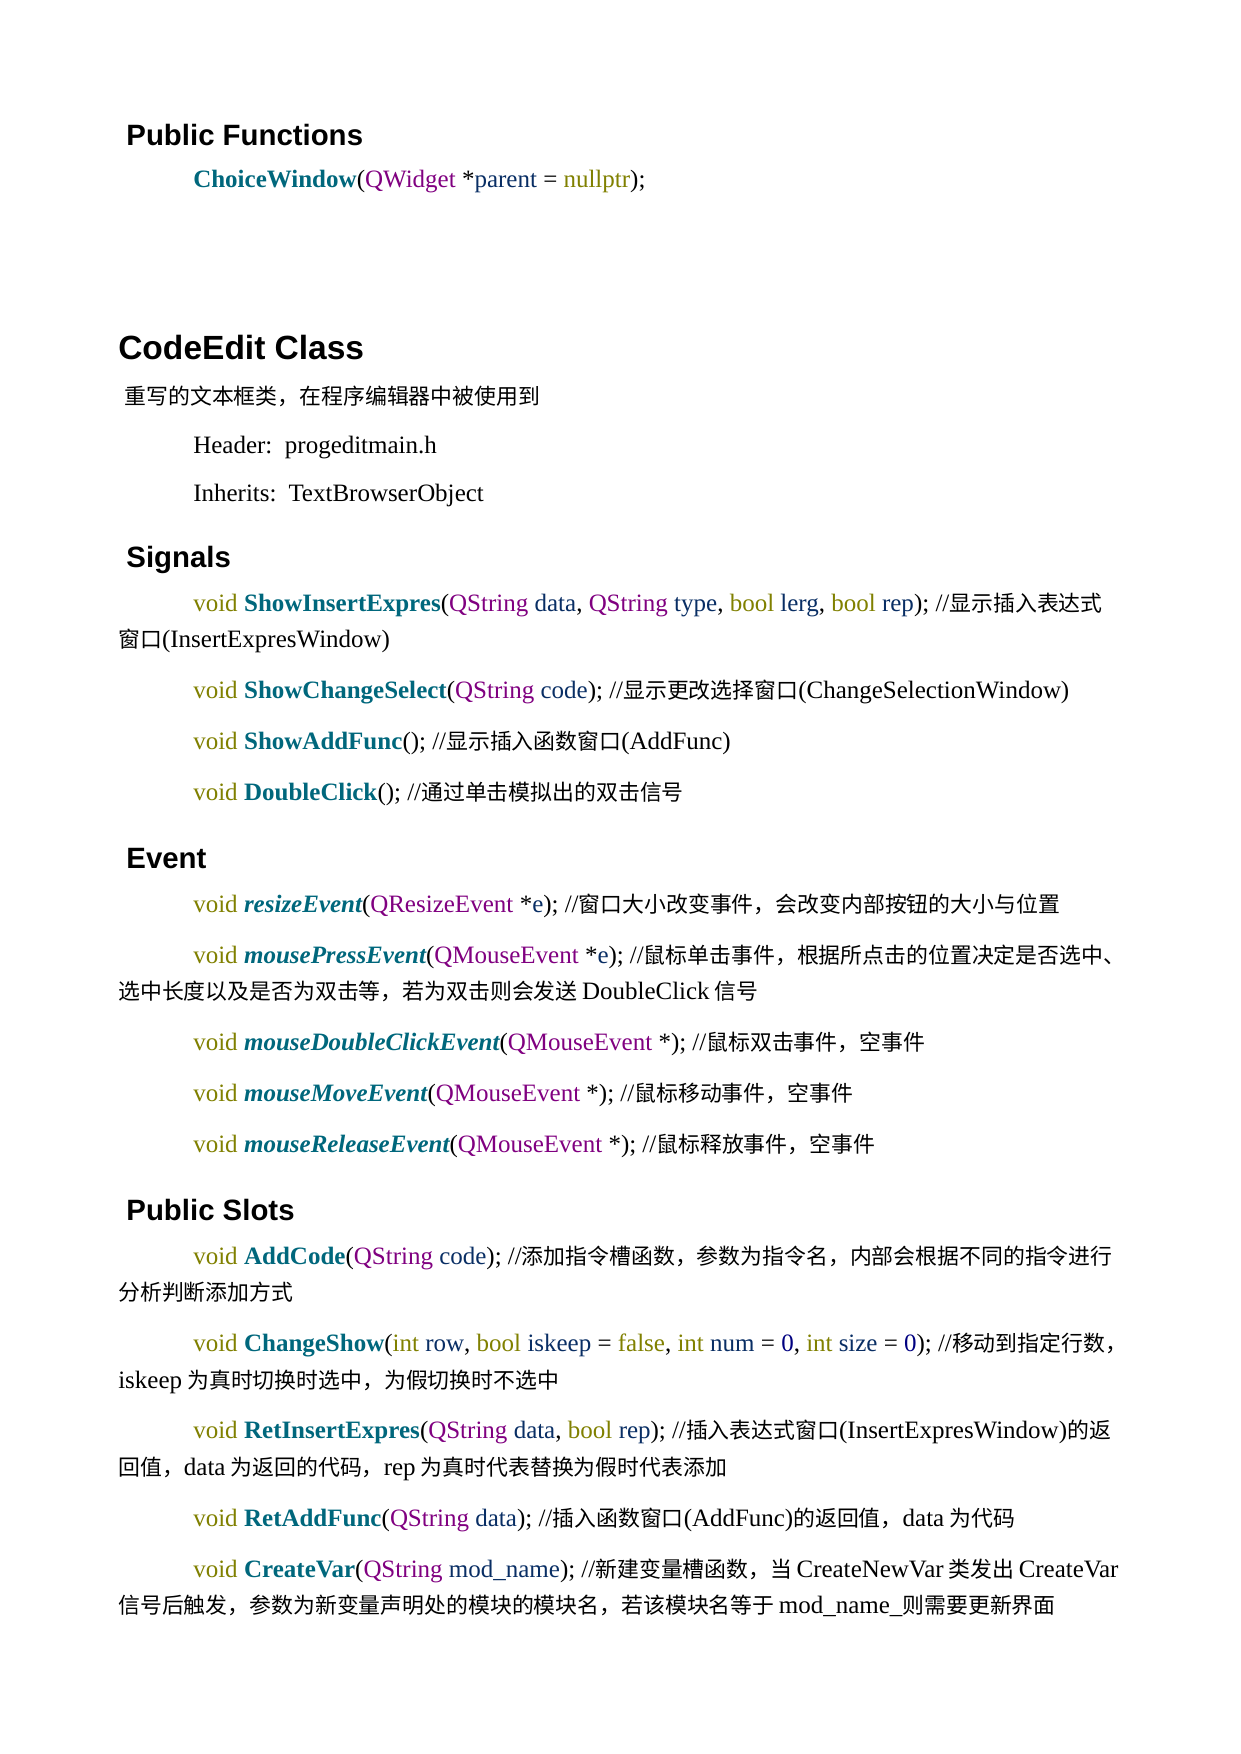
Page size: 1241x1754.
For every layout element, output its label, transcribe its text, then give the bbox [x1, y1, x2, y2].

text void ChangeShow(int row, bool iskeep = false, int num = 0, int size = 0); //移动到指定行数，iskeep为真时切换时选中，为假切换时不选中 [118, 1326, 1122, 1394]
text void CreateVar(QString mod_name); //新建变量槽函数，当CreateNewVar类发出CreateVar信号后触发，参数为新变量声明处的模块的模块名，若该模块名等于mod_name_则需要更新界面 [118, 1552, 1122, 1620]
text void resizeEvent(QResizeEvent *e); //窗口大小改变事件，会改变内部按钮的大小与位置 [118, 887, 1122, 919]
text void mouseMoveEvent(QMouseEvent *); //鼠标移动事件，空事件 [118, 1076, 1122, 1108]
text void ShowAddFunc(); //显示插入函数窗口(AddFunc) [118, 724, 1122, 756]
text void mouseDoubleClickEvent(QMouseEvent *); //鼠标双击事件，空事件 [118, 1025, 1122, 1057]
text void RetInsertExpres(QString data, bool rep); //插入表达式窗口(InsertExpresWindow)的返回值，data为返回的代码，rep为真时代表替换为假时代表添加 [118, 1413, 1122, 1482]
text 重写的文本框类，在程序编辑器中被使用到 [118, 379, 1122, 411]
subtitle Public Functions [118, 118, 1122, 152]
text void mousePressEvent(QMouseEvent *e); //鼠标单击事件，根据所点击的位置决定是否选中、选中长度以及是否为双击等，若为双击则会发送DoubleClick信号 [118, 938, 1122, 1006]
text void mouseReleaseEvent(QMouseEvent *); //鼠标释放事件，空事件 [118, 1127, 1122, 1159]
subtitle Event [118, 841, 1122, 874]
subtitle Signals [118, 540, 1122, 574]
text void RetAddFunc(QString data); //插入函数窗口(AddFunc)的返回值，data为代码 [118, 1501, 1122, 1532]
text void ShowChangeSelect(QString code); //显示更改选择窗口(ChangeSelectionWindow) [118, 673, 1122, 705]
subtitle CodeEdit Class [118, 328, 1122, 367]
text void ShowInsertExpres(QString data, QString type, bool lerg, bool rep); //显示插入表达式窗口(InsertExpresWindow) [118, 586, 1122, 654]
text void DoubleClick(); //通过单击模拟出的双击信号 [118, 775, 1122, 807]
text Inherits: TextBrowserObject [118, 478, 1122, 506]
text void AddCode(QString code); //添加指令槽函数，参数为指令名，内部会根据不同的指令进行分析判断添加方式 [118, 1239, 1122, 1307]
subtitle Public Slots [118, 1193, 1122, 1226]
text Header: progeditmain.h [118, 430, 1122, 459]
text ChoiceWindow(QWidget *parent = nullptr); [118, 164, 1122, 193]
